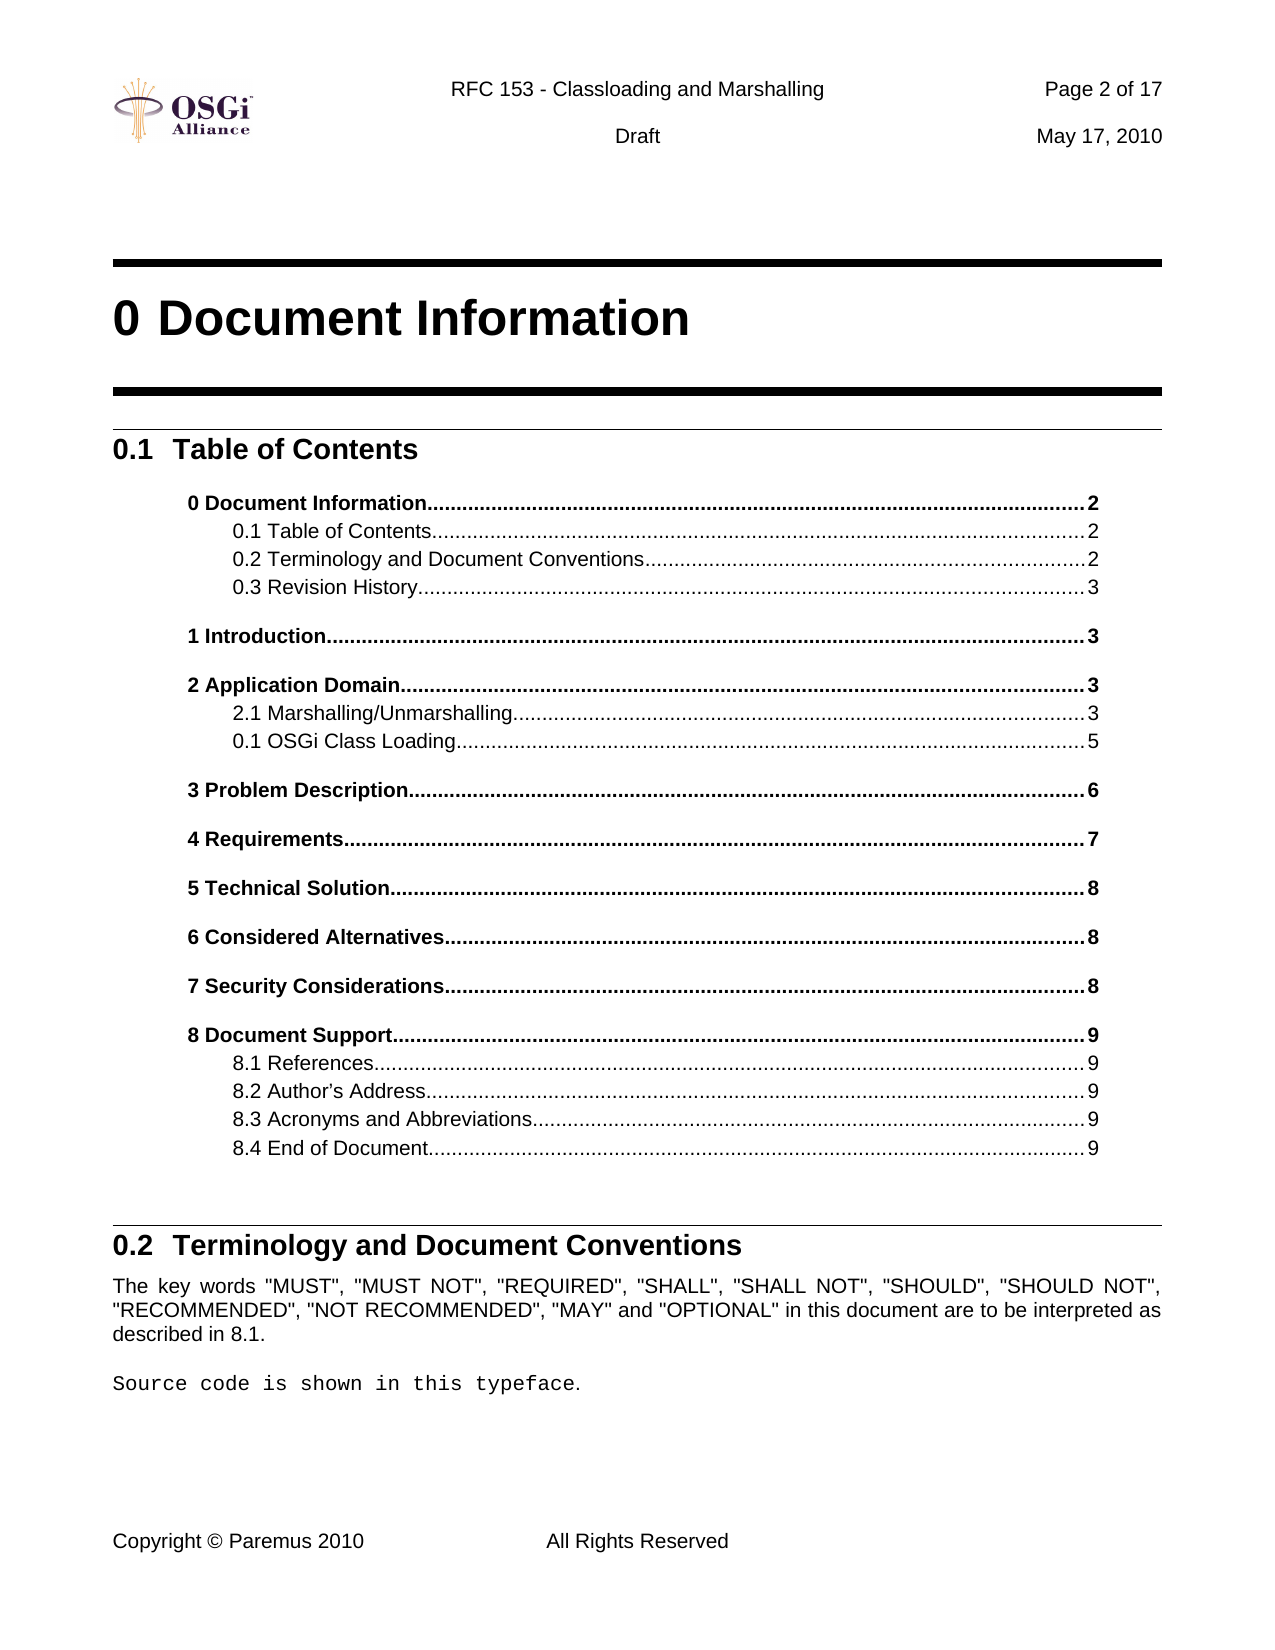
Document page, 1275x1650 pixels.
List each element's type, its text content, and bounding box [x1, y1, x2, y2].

subtitle Document Information [112, 260, 1162, 396]
text 8.4 End of Document 9 [232, 1135, 1162, 1159]
text 1 Introduction 3 [187, 624, 1162, 648]
text 2.1 Marshalling/Unmarshalling 3 [232, 701, 1162, 725]
text 7 Security Considerations 8 [187, 974, 1162, 998]
subtitle Terminology and Document Conventions [112, 1226, 1162, 1262]
subtitle Table of Contents [112, 430, 1162, 466]
text 0.1 Table of Contents 2 [232, 519, 1162, 543]
text The key words "MUST", "MUST NOT", "REQUIRED", "SHALL", "SHALL NOT", "SHOULD", "SHOULD NOT", "RECOMMENDED", "NOT RECOMMENDED", "MAY" and "OPTIONAL" in this document are to be interpreted as described in 8.1. [112, 1274, 1162, 1346]
text 8 Document Support 9 [187, 1023, 1162, 1047]
text 0.1 OSGi Class Loading 5 [232, 729, 1162, 753]
text 0.3 Revision History 3 [232, 575, 1162, 599]
text 2 Application Domain 3 [187, 673, 1162, 697]
text 0 Document Information 2 [187, 491, 1162, 514]
text 5 Technical Solution 8 [187, 876, 1162, 900]
text 0.2 Terminology and Document Conventions 2 [232, 547, 1162, 571]
text 8.1 References 9 [232, 1051, 1162, 1075]
picture [114, 78, 254, 143]
text 8.3 Acronyms and Abbreviations 9 [232, 1107, 1162, 1131]
text 8.2 Author’s Address 9 [232, 1079, 1162, 1103]
text 3 Problem Description 6 [187, 778, 1162, 802]
text 6 Considered Alternatives 8 [187, 925, 1162, 949]
text 4 Requirements 7 [187, 827, 1162, 851]
text Source code is shown in this typeface. [112, 1371, 1162, 1397]
